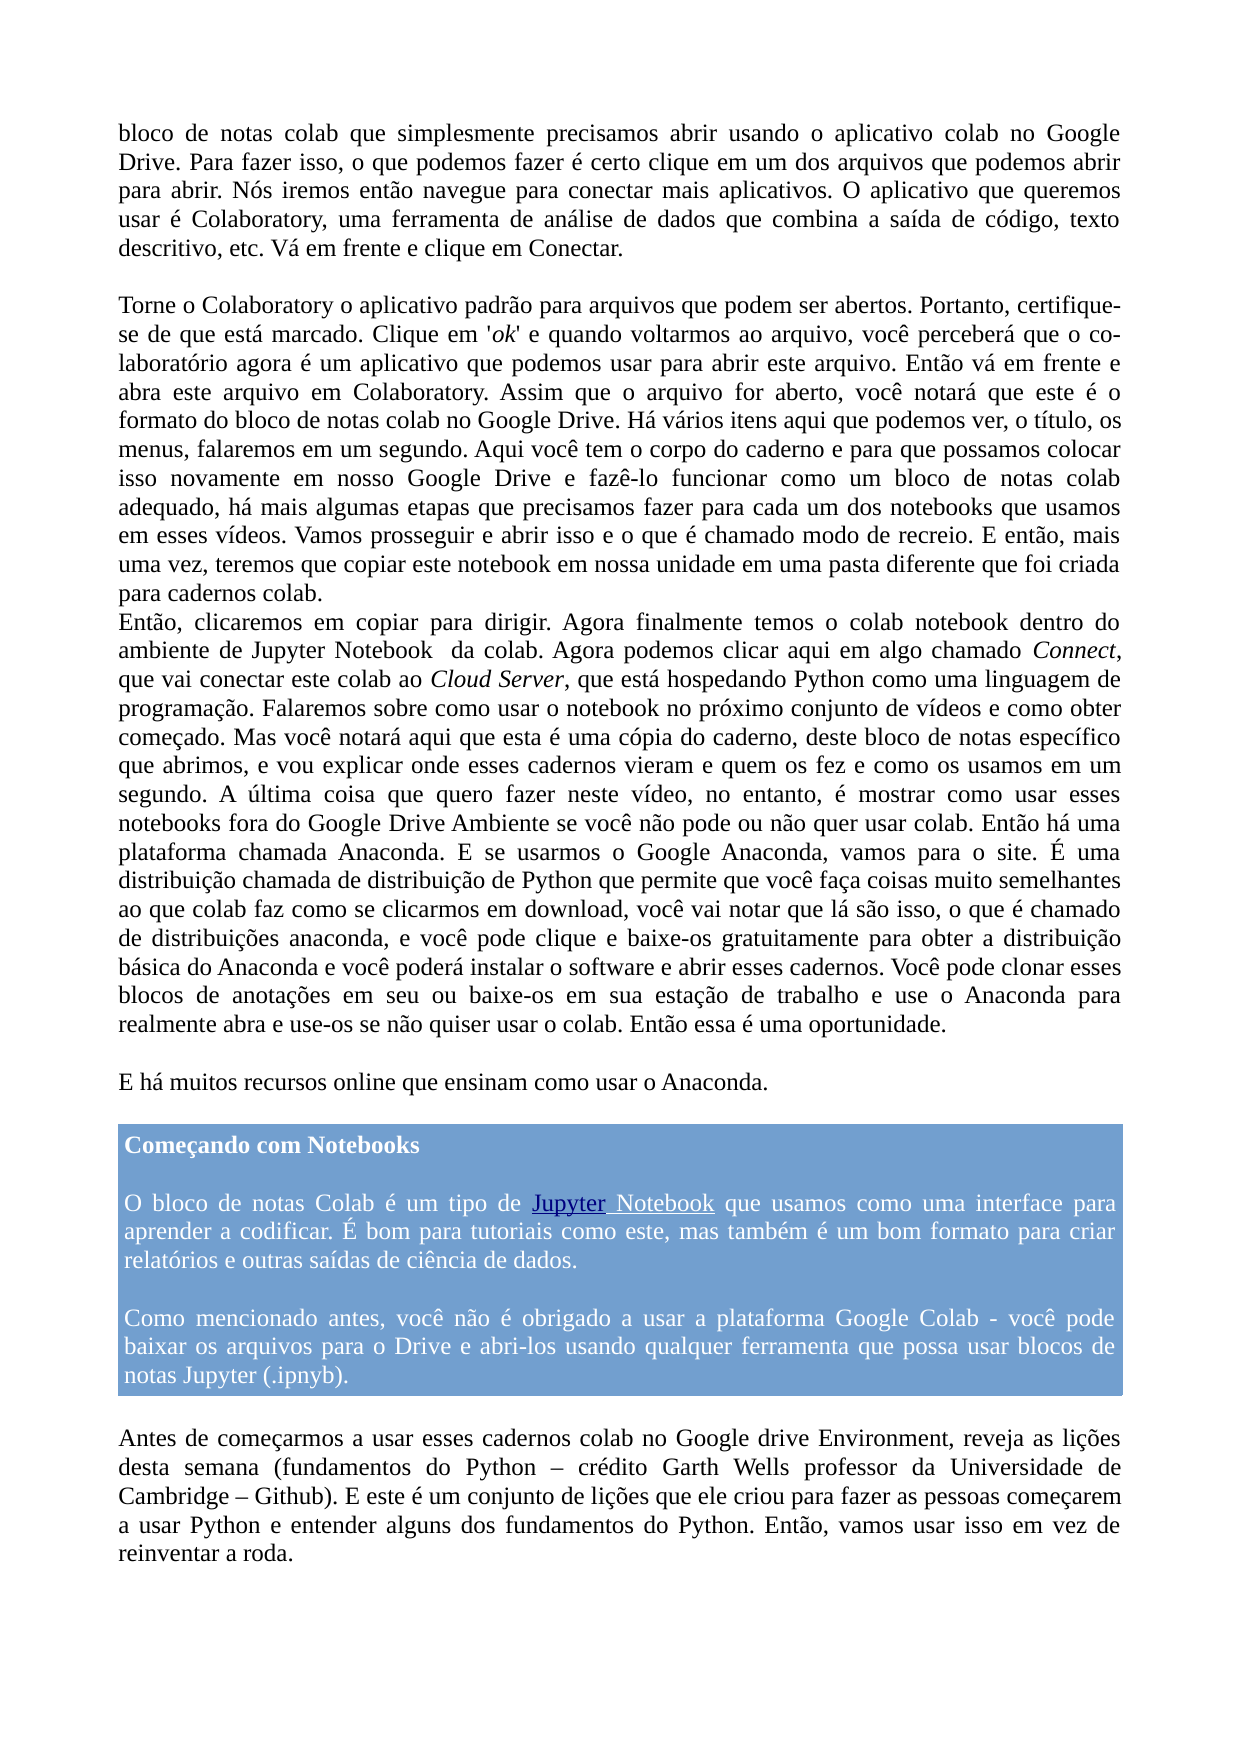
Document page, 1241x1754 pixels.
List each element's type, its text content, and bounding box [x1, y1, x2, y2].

text bloco de notas colab que simplesmente precisamos abrir usando o aplicativo colab no Google Drive. Para fazer isso, o que podemos fazer é certo clique em um dos arquivos que podemos abrir para abrir. Nós iremos então navegue para conectar mais aplicativos. O aplicativo que queremos usar é Colaboratory, uma ferramenta de análise de dados que combina a saída de código, texto descritivo, etc. Vá em frente e clique em Conectar. [118, 118, 1122, 262]
text Antes de começarmos a usar esses cadernos colab no Google drive Environment, reveja as lições desta semana (fundamentos do Python – crédito Garth Wells professor da Universidade de Cambridge – Github). E este é um conjunto de lições que ele criou para fazer as pessoas começarem a usar Python e entender alguns dos fundamentos do Python. Então, vamos usar isso em vez de reinventar a roda. [118, 1423, 1122, 1567]
text E há muitos recursos online que ensinam como usar o Anaconda. [118, 1067, 1122, 1096]
table_header Começando com Notebooks O bloco de notas Colab é um tipo de Jupyter Notebook que usamos como uma interface para aprender a codificar. É bom para tutoriais como este, mas também é um bom formato para criar relatórios e outras saídas de ciência de dados. Como mencionado antes, você não é obrigado a usar a plataforma Google Colab - você pode baixar os arquivos para o Drive e abri-los usando qualquer ferramenta que possa usar blocos de notas Jupyter (.ipnyb). [119, 1125, 1122, 1395]
text Torne o Colaboratory o aplicativo padrão para arquivos que podem ser abertos. Portanto, certifique-se de que está marcado. Clique em 'ok' e quando voltarmos ao arquivo, você perceberá que o co-laboratório agora é um aplicativo que podemos usar para abrir este arquivo. Então vá em frente e abra este arquivo em Colaboratory. Assim que o arquivo for aberto, você notará que este é o formato do bloco de notas colab no Google Drive. Há vários itens aqui que podemos ver, o título, os menus, falaremos em um segundo. Aqui você tem o corpo do caderno e para que possamos colocar isso novamente em nosso Google Drive e fazê-lo funcionar como um bloco de notas colab adequado, há mais algumas etapas que precisamos fazer para cada um dos notebooks que usamos em esses vídeos. Vamos prosseguir e abrir isso e o que é chamado modo de recreio. E então, mais uma vez, teremos que copiar este notebook em nossa unidade em uma pasta diferente que foi criada para cadernos colab. [118, 291, 1122, 607]
text Então, clicaremos em copiar para dirigir. Agora finalmente temos o colab notebook dentro do ambiente de Jupyter Notebook da colab. Agora podemos clicar aqui em algo chamado Connect, que vai conectar este colab ao Cloud Server, que está hospedando Python como uma linguagem de programação. Falaremos sobre como usar o notebook no próximo conjunto de vídeos e como obter começado. Mas você notará aqui que esta é uma cópia do caderno, deste bloco de notas específico que abrimos, e vou explicar onde esses cadernos vieram e quem os fez e como os usamos em um segundo. A última coisa que quero fazer neste vídeo, no entanto, é mostrar como usar esses notebooks fora do Google Drive Ambiente se você não pode ou não quer usar colab. Então há uma plataforma chamada Anaconda. E se usarmos o Google Anaconda, vamos para o site. É uma distribuição chamada de distribuição de Python que permite que você faça coisas muito semelhantes ao que colab faz como se clicarmos em download, você vai notar que lá são isso, o que é chamado de distribuições anaconda, e você pode clique e baixe-os gratuitamente para obter a distribuição básica do Anaconda e você poderá instalar o software e abrir esses cadernos. Você pode clonar esses blocos de anotações em seu ou baixe-os em sua estação de trabalho e use o Anaconda para realmente abra e use-os se não quiser usar o colab. Então essa é uma oportunidade. [118, 607, 1122, 1038]
